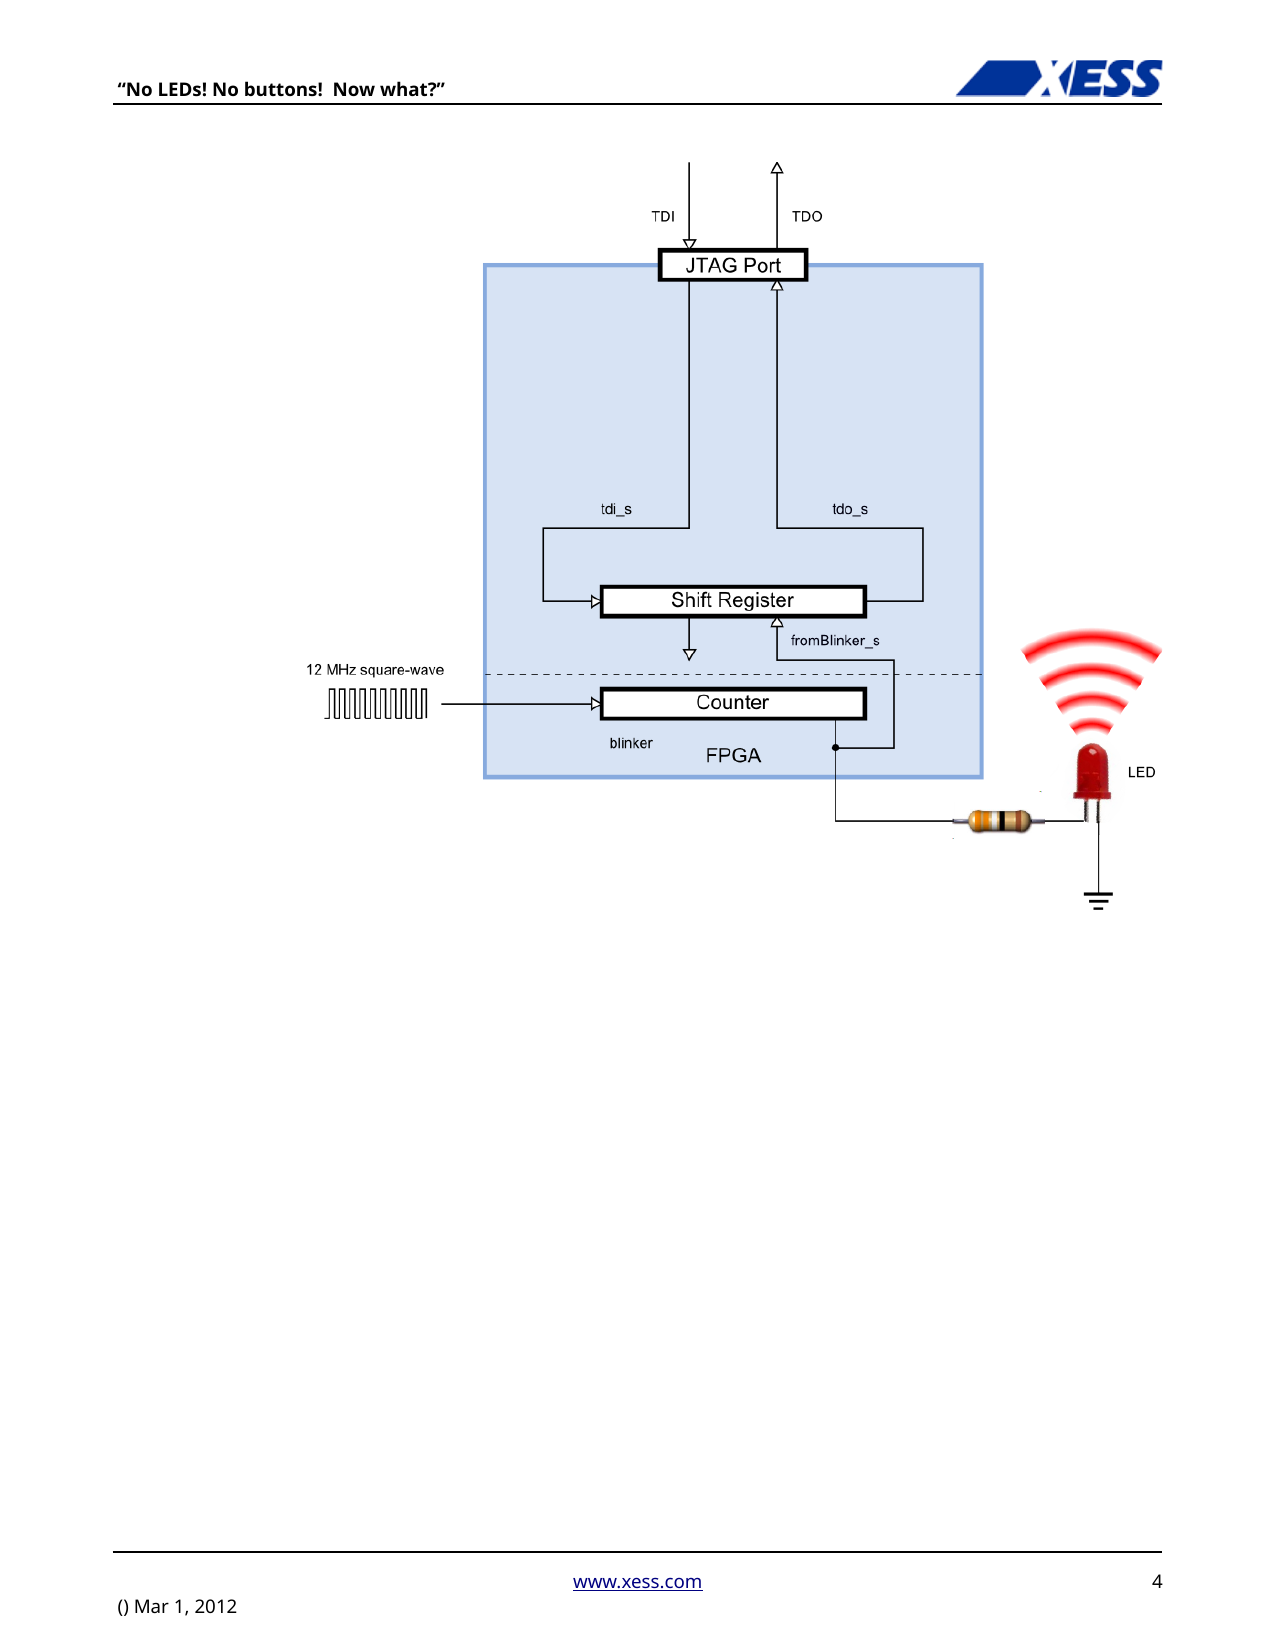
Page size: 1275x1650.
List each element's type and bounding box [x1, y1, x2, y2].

picture [307, 162, 1163, 910]
picture [955, 60, 1163, 97]
